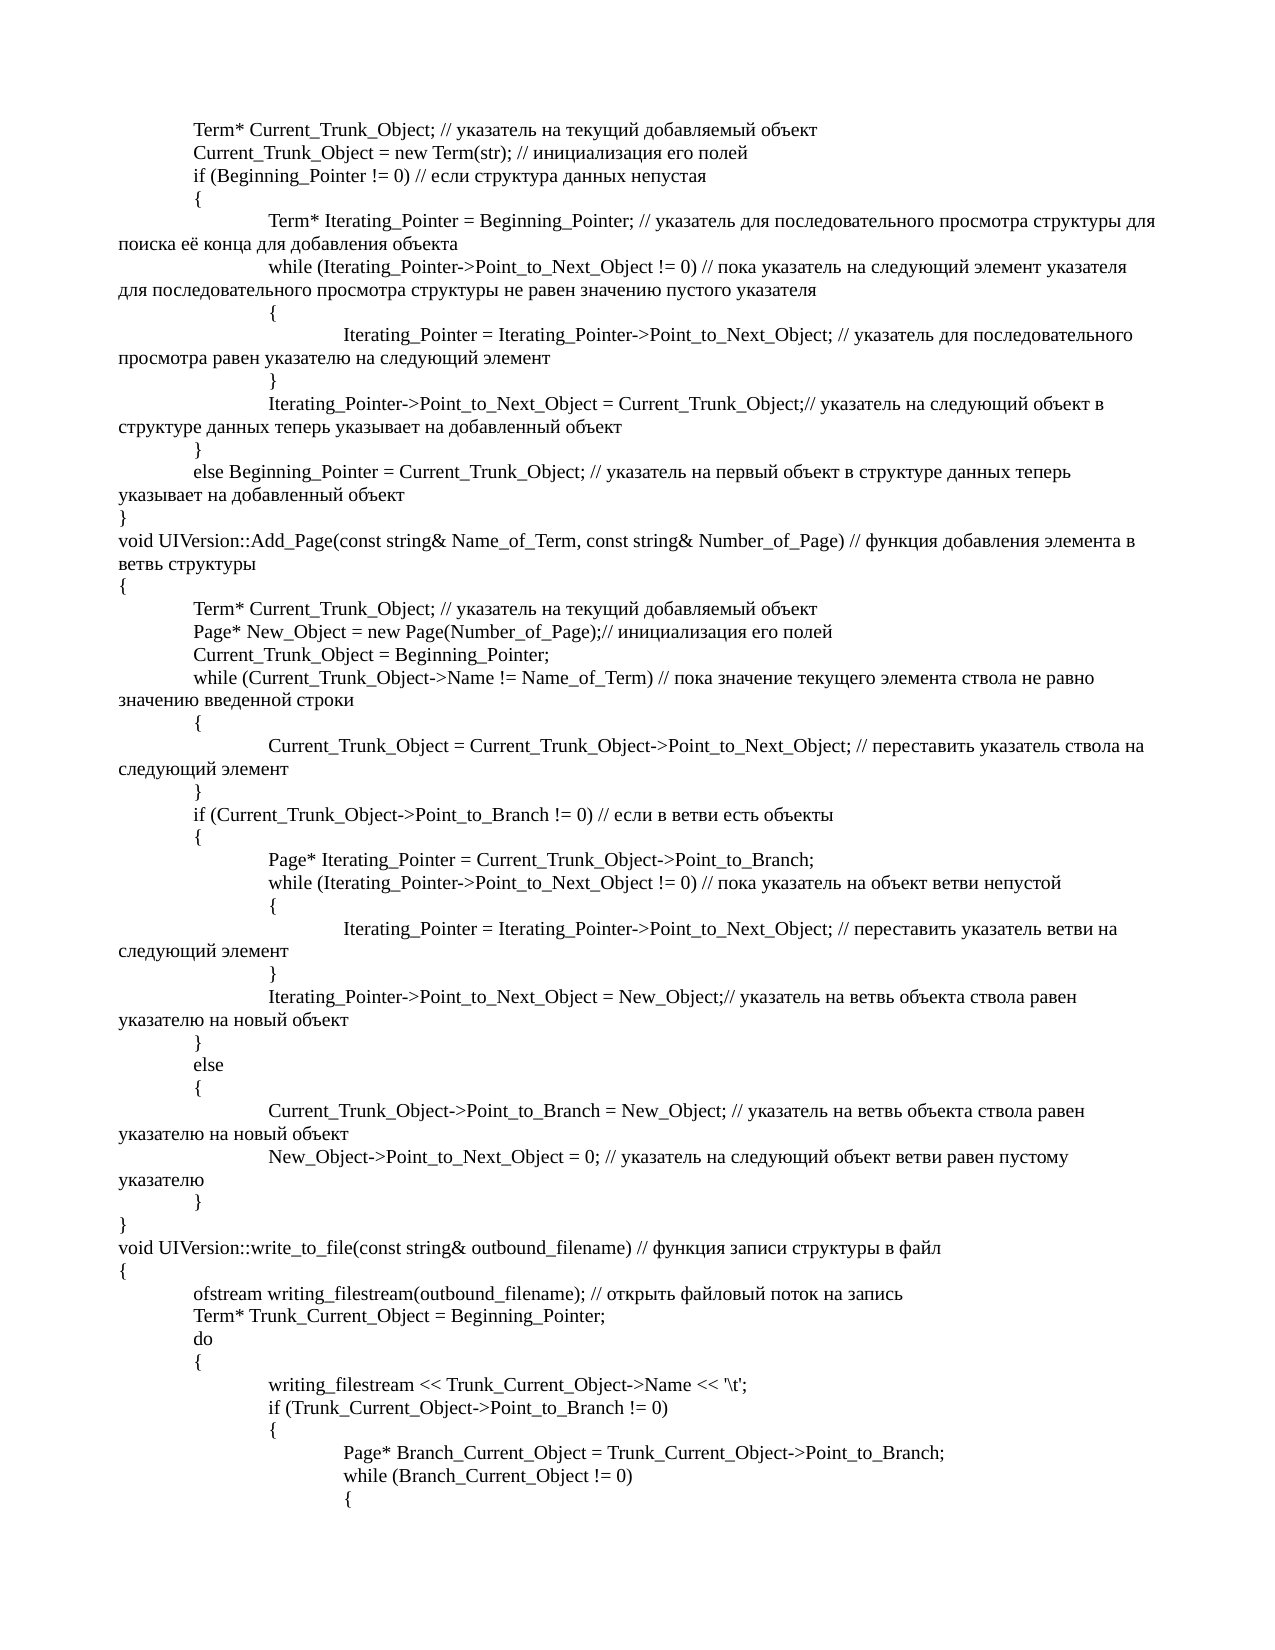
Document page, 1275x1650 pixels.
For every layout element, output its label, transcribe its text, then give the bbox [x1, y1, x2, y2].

text } [118, 1190, 1157, 1213]
text Current_Trunk_Object = new Term(str); // инициализация его полей [118, 141, 1157, 164]
text { [118, 1076, 1157, 1099]
text void UIVersion::Add_Page(const string& Name_of_Term, const string& Number_of_Page) // функция добавления элемента в ветвь структуры [118, 529, 1157, 574]
text Term* Trunk_Current_Object = Beginning_Pointer; [118, 1304, 1157, 1327]
text } [118, 506, 1157, 529]
text Term* Iterating_Pointer = Beginning_Pointer; // указатель для последовательного просмотра структуры для поиска её конца для добавления объекта [118, 209, 1157, 255]
text while (Iterating_Pointer->Point_to_Next_Object != 0) // пока указатель на следующий элемент указателя для последовательного просмотра структуры не равен значению пустого указателя [118, 255, 1157, 301]
text Page* New_Object = new Page(Number_of_Page);// инициализация его полей [118, 620, 1157, 643]
text } [118, 780, 1157, 802]
text { [118, 711, 1157, 734]
text else [118, 1053, 1157, 1076]
text Page* Branch_Current_Object = Trunk_Current_Object->Point_to_Branch; [118, 1441, 1157, 1464]
text while (Iterating_Pointer->Point_to_Next_Object != 0) // пока указатель на объект ветви непустой [118, 871, 1157, 894]
text Term* Current_Trunk_Object; // указатель на текущий добавляемый объект [118, 597, 1157, 620]
text { [118, 1350, 1157, 1373]
text ofstream writing_filestream(outbound_filename); // открыть файловый поток на запись [118, 1282, 1157, 1304]
text Term* Current_Trunk_Object; // указатель на текущий добавляемый объект [118, 118, 1157, 141]
text while (Current_Trunk_Object->Name != Name_of_Term) // пока значение текущего элемента ствола не равно значению введенной строки [118, 666, 1157, 711]
text if (Current_Trunk_Object->Point_to_Branch != 0) // если в ветви есть объекты [118, 802, 1157, 825]
text void UIVersion::write_to_file(const string& outbound_filename) // функция записи структуры в файл [118, 1236, 1157, 1259]
text writing_filestream << Trunk_Current_Object->Name << '\t'; [118, 1373, 1157, 1396]
text Iterating_Pointer->Point_to_Next_Object = Current_Trunk_Object;// указатель на следующий объект в структуре данных теперь указывает на добавленный объект [118, 392, 1157, 437]
text } [118, 1213, 1157, 1236]
text Page* Iterating_Pointer = Current_Trunk_Object->Point_to_Branch; [118, 848, 1157, 871]
text } [118, 1031, 1157, 1053]
text if (Trunk_Current_Object->Point_to_Branch != 0) [118, 1396, 1157, 1418]
text do [118, 1327, 1157, 1350]
text } [118, 437, 1157, 460]
text { [118, 301, 1157, 323]
text Current_Trunk_Object = Current_Trunk_Object->Point_to_Next_Object; // переставить указатель ствола на следующий элемент [118, 734, 1157, 780]
text while (Branch_Current_Object != 0) [118, 1464, 1157, 1487]
text { [118, 1259, 1157, 1282]
text { [118, 894, 1157, 917]
text { [118, 1487, 1157, 1510]
text else Beginning_Pointer = Current_Trunk_Object; // указатель на первый объект в структуре данных теперь указывает на добавленный объект [118, 460, 1157, 506]
text { [118, 1418, 1157, 1441]
text New_Object->Point_to_Next_Object = 0; // указатель на следующий объект ветви равен пустому указателю [118, 1145, 1157, 1190]
text { [118, 574, 1157, 597]
text Current_Trunk_Object = Beginning_Pointer; [118, 643, 1157, 666]
text Iterating_Pointer->Point_to_Next_Object = New_Object;// указатель на ветвь объекта ствола равен указателю на новый объект [118, 985, 1157, 1031]
text { [118, 825, 1157, 848]
text { [118, 187, 1157, 209]
text Iterating_Pointer = Iterating_Pointer->Point_to_Next_Object; // указатель для последовательного просмотра равен указателю на следующий элемент [118, 323, 1157, 369]
text Iterating_Pointer = Iterating_Pointer->Point_to_Next_Object; // переставить указатель ветви на следующий элемент [118, 917, 1157, 962]
text } [118, 369, 1157, 392]
text } [118, 962, 1157, 985]
text Current_Trunk_Object->Point_to_Branch = New_Object; // указатель на ветвь объекта ствола равен указателю на новый объект [118, 1099, 1157, 1145]
text if (Beginning_Pointer != 0) // если структура данных непустая [118, 164, 1157, 187]
